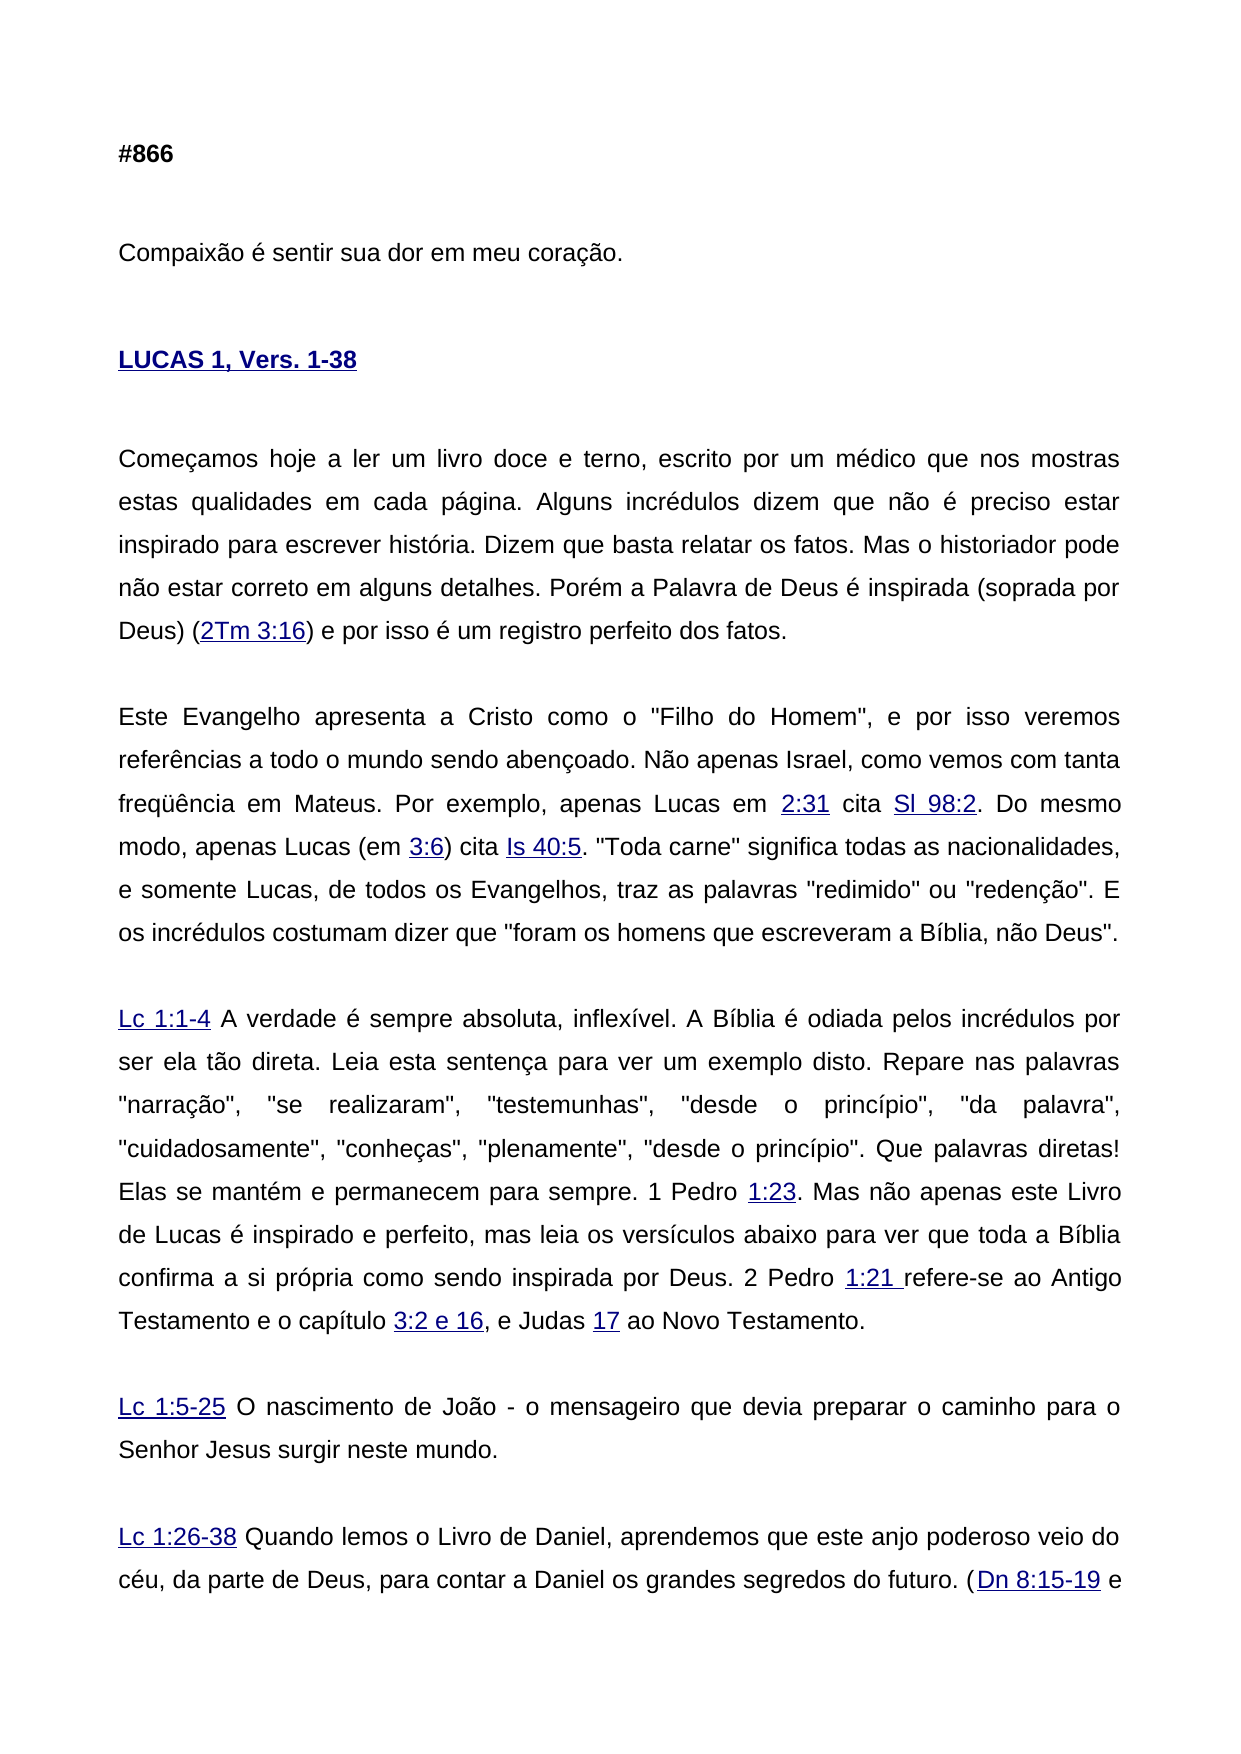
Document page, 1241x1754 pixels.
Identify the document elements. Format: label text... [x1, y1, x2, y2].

subtitle #866 [118, 139, 1122, 168]
text Começamos hoje a ler um livro doce e terno, escrito por um médico que nos mostras estas qualidades em cada página. Alguns incrédulos dizem que não é preciso estar inspirado para escrever história. Dizem que basta relatar os fatos. Mas o historiador pode não estar correto em alguns detalhes. Porém a Palavra de Deus é inspirada (soprada por Deus) (2Tm 3:16) e por isso é um registro perfeito dos fatos. [118, 443, 1122, 645]
text Lc 1:1-4 A verdade é sempre absoluta, inflexível. A Bíblia é odiada pelos incrédulos por ser ela tão direta. Leia esta sentença para ver um exemplo disto. Repare nas palavras "narração", "se realizaram", "testemunhas", "desde o princípio", "da palavra", "cuidadosamente", "conheças", "plenamente", "desde o princípio". Que palavras diretas! Elas se mantém e permanecem para sempre. 1 Pedro 1:23. Mas não apenas este Livro de Lucas é inspirado e perfeito, mas leia os versículos abaixo para ver que toda a Bíblia confirma a si própria como sendo inspirada por Deus. 2 Pedro 1:21 refere-se ao Antigo Testamento e o capítulo 3:2 e 16, e Judas 17 ao Novo Testamento. [118, 1004, 1122, 1335]
subtitle LUCAS 1, Vers. 1-38 [118, 345, 1122, 373]
text Lc 1:26-38 Quando lemos o Livro de Daniel, aprendemos que este anjo poderoso veio do céu, da parte de Deus, para contar a Daniel os grandes segredos do futuro. (Dn 8:15-19 e [118, 1522, 1122, 1593]
text Lc 1:5-25 O nascimento de João - o mensageiro que devia preparar o caminho para o Senhor Jesus surgir neste mundo. [118, 1392, 1122, 1464]
text Compaixão é sentir sua dor em meu coração. [118, 238, 1122, 266]
text Este Evangelho apresenta a Cristo como o "Filho do Homem", e por isso veremos referências a todo o mundo sendo abençoado. Não apenas Israel, como vemos com tanta freqüência em Mateus. Por exemplo, apenas Lucas em 2:31 cita Sl 98:2. Do mesmo modo, apenas Lucas (em 3:6) cita Is 40:5. "Toda carne" significa todas as nacionalidades, e somente Lucas, de todos os Evangelhos, traz as palavras "redimido" ou "redenção". E os incrédulos costumam dizer que "foram os homens que escreveram a Bíblia, não Deus". [118, 702, 1122, 947]
